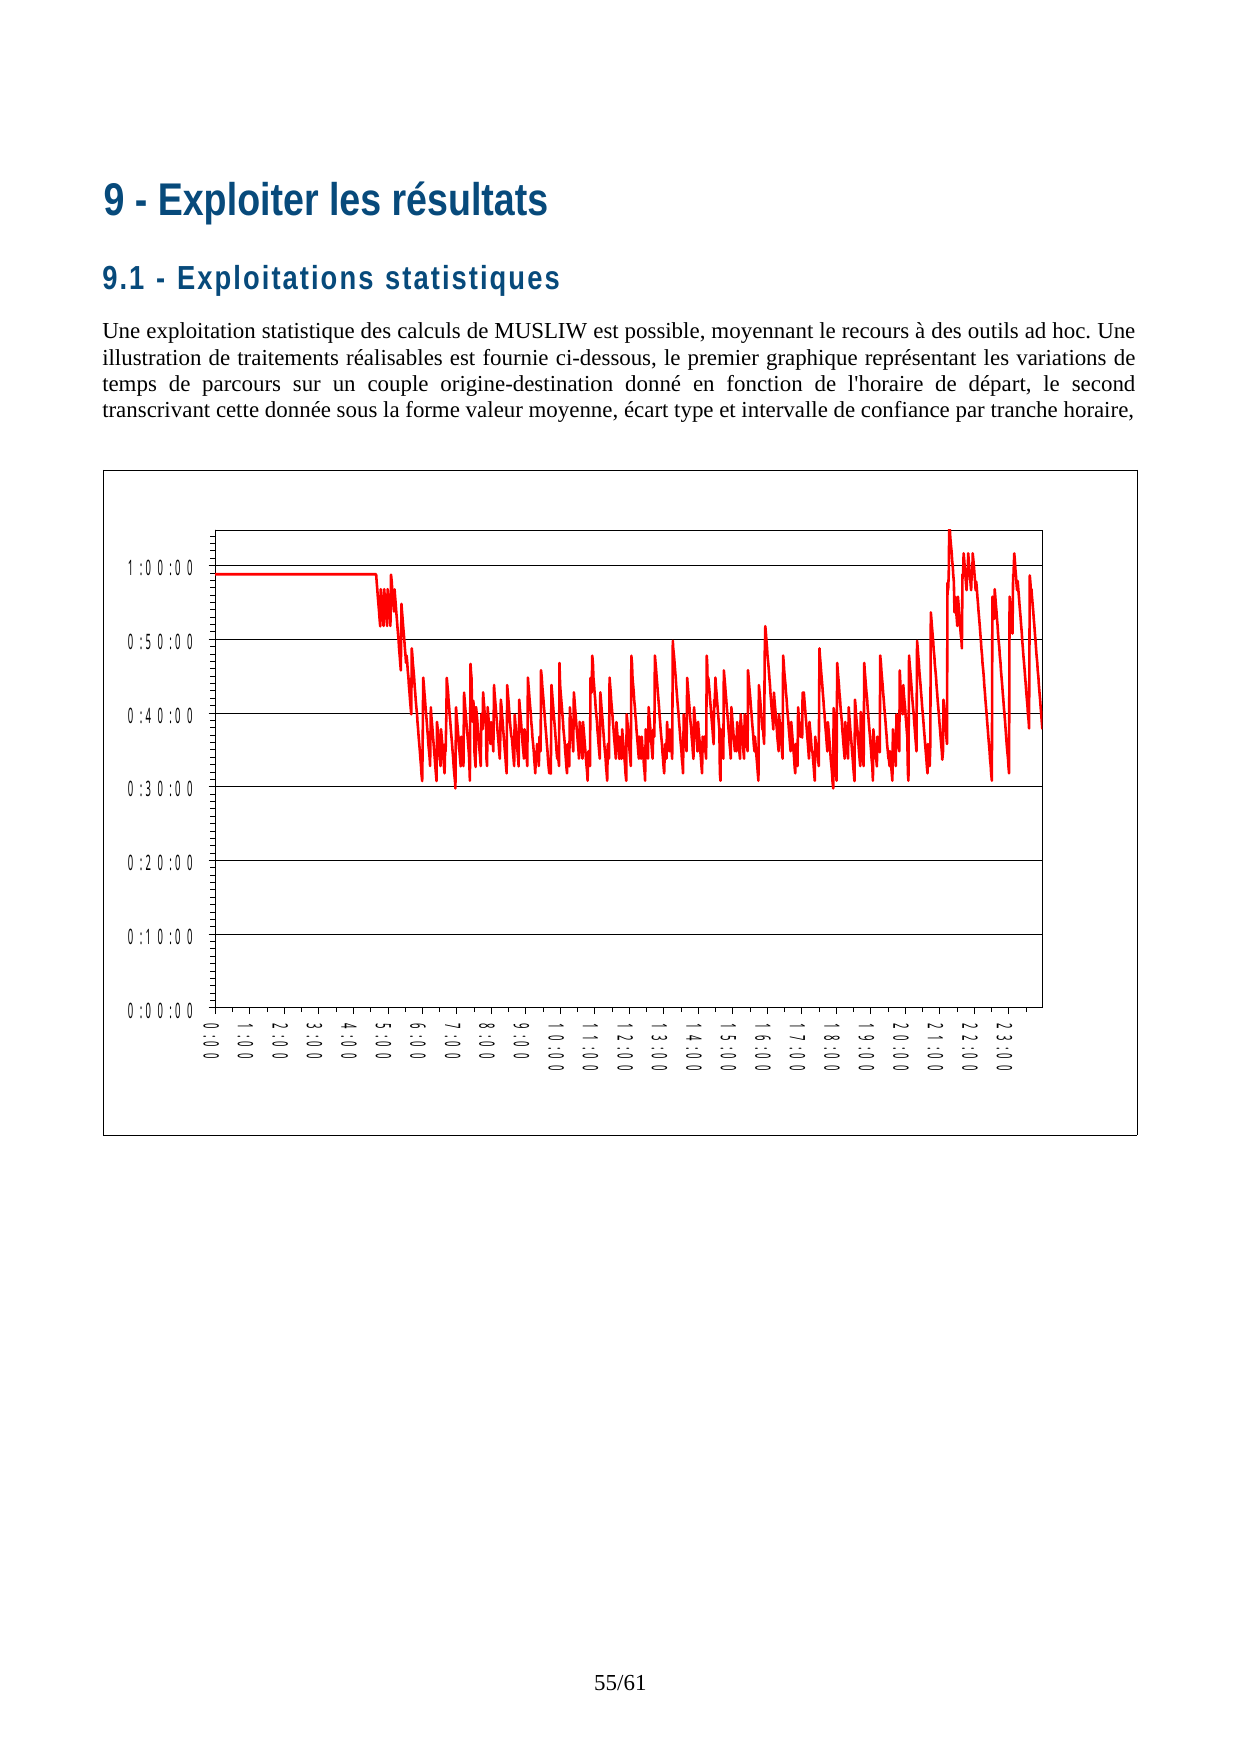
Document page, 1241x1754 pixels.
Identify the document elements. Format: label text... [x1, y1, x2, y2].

table_header [104, 471, 1137, 1135]
subtitle Exploiter les résultats [103, 172, 1137, 225]
text Une exploitation statistique des calculs de MUSLIW est possible, moyennant le recours à des outils ad hoc. Une illustration de traitements réalisables est fournie ci-dessous, le premier graphique représentant les variations de temps de parcours sur un couple origine-destination donné en fonction de l'horaire de départ, le second transcrivant cette donnée sous la forme valeur moyenne, écart type et intervalle de confiance par tranche horaire, [102, 317, 1137, 423]
subtitle Exploitations statistiques [102, 258, 1137, 296]
